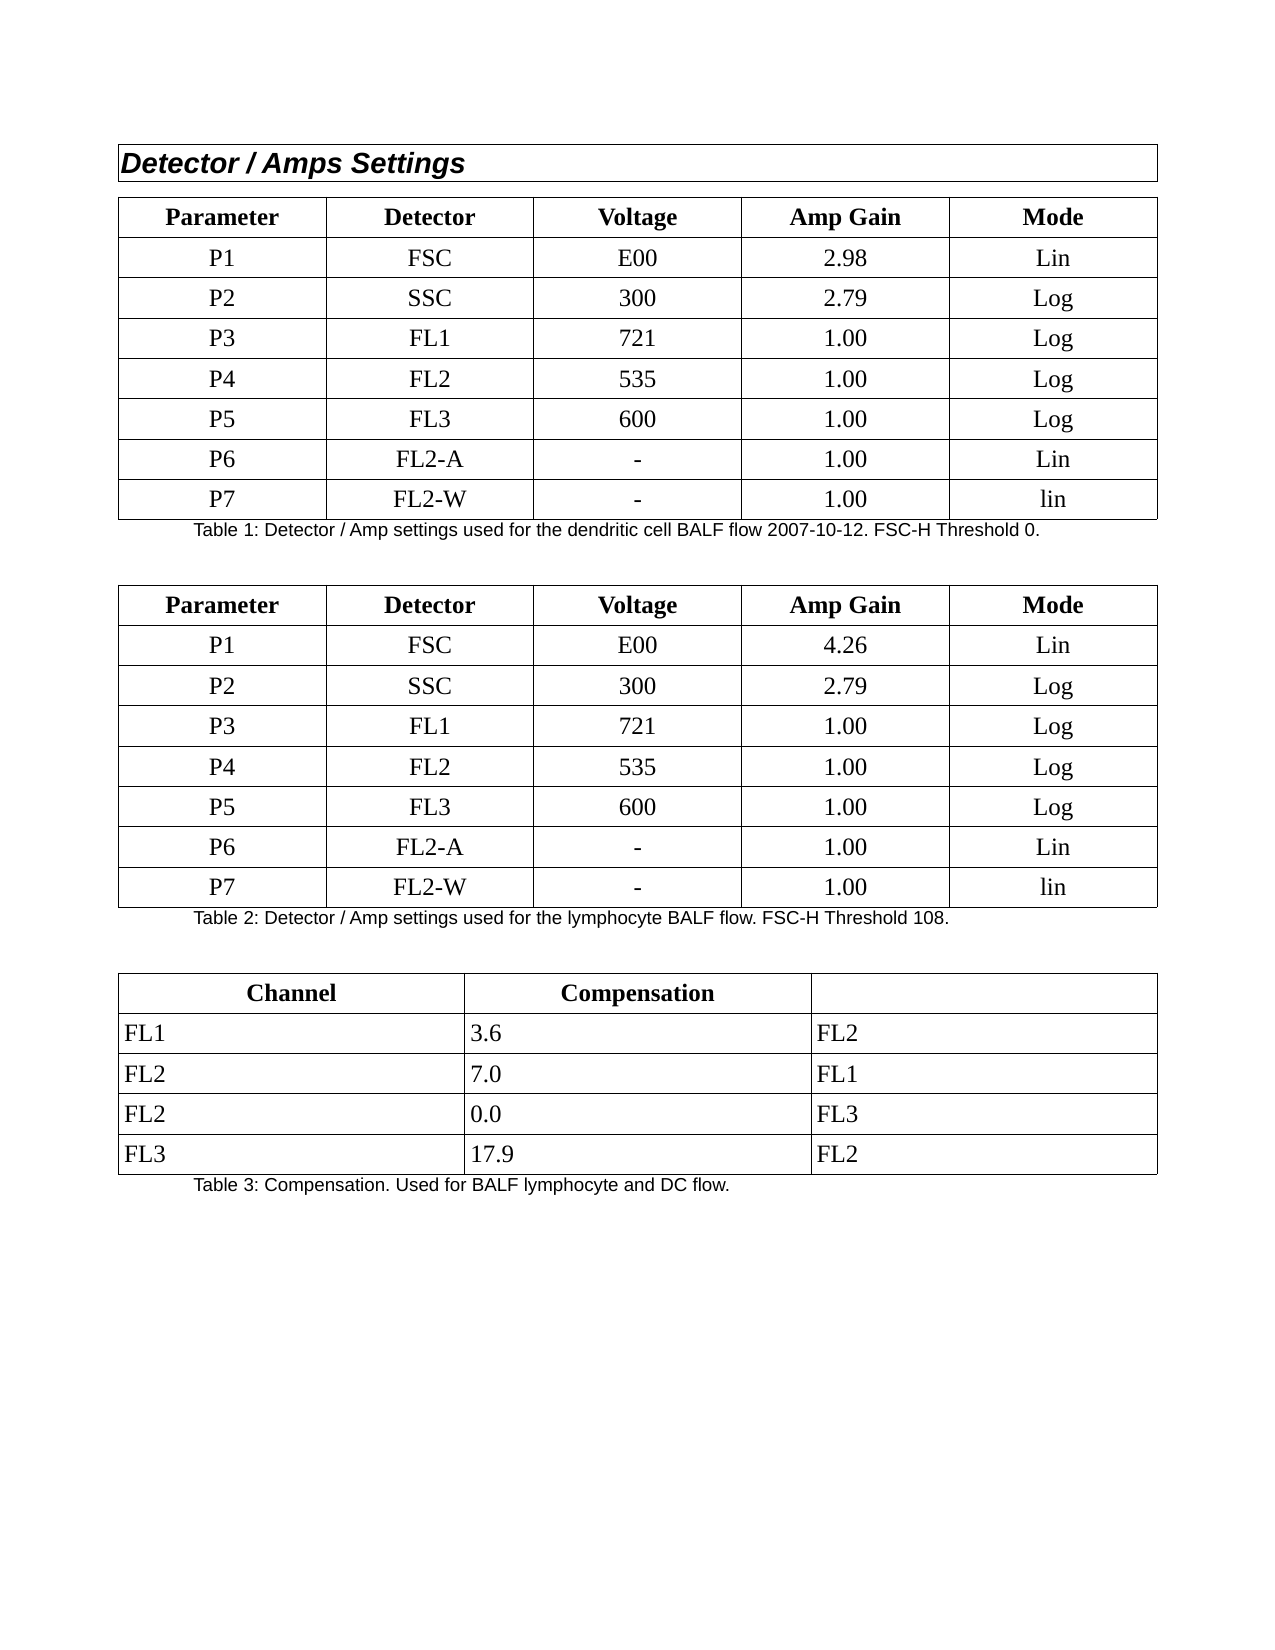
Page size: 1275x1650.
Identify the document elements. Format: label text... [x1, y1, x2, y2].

table_cell P1 [119, 626, 326, 665]
table_cell - [534, 827, 741, 867]
table_header Parameter [119, 586, 326, 625]
table_header Voltage [534, 586, 741, 625]
table_cell 1.00 [742, 319, 949, 358]
table_header Mode [950, 586, 1157, 625]
table_header Voltage [534, 198, 741, 237]
table_cell - [534, 440, 741, 479]
table_cell lin [950, 480, 1157, 519]
table_cell FL3 [327, 399, 533, 438]
table_cell 721 [534, 319, 741, 358]
table_cell Lin [950, 238, 1157, 277]
table_cell Log [950, 747, 1157, 786]
table_cell P3 [119, 706, 326, 746]
table_cell 17.9 [465, 1135, 811, 1174]
table_cell 7.0 [465, 1054, 811, 1093]
table_cell FSC [327, 238, 533, 277]
table_cell FL3 [119, 1135, 464, 1174]
subtitle Detector / Amps Settings [119, 145, 1157, 181]
table_cell - [534, 868, 741, 907]
table_cell P5 [119, 787, 326, 826]
table_cell 600 [534, 787, 741, 826]
table_cell 600 [534, 399, 741, 438]
table_cell 1.00 [742, 440, 949, 479]
table_cell P6 [119, 440, 326, 479]
table_cell E00 [534, 238, 741, 277]
table_cell E00 [534, 626, 741, 665]
table_header Detector [327, 198, 533, 237]
table_cell 721 [534, 706, 741, 746]
table_cell FL2-A [327, 440, 533, 479]
table_cell Log [950, 319, 1157, 358]
table_cell 0.0 [465, 1094, 811, 1134]
table_cell 1.00 [742, 787, 949, 826]
table_header Amp Gain [742, 586, 949, 625]
table_cell FL2-W [327, 868, 533, 907]
table_cell FL2 [119, 1094, 464, 1134]
table_header Channel [119, 974, 464, 1013]
table_header Compensation [465, 974, 811, 1013]
table_cell 2.79 [742, 666, 949, 705]
table_cell P7 [119, 480, 326, 519]
table_cell 1.00 [742, 399, 949, 438]
text Table 3: Compensation. Used for BALF lymphocyte and DC flow. [193, 1175, 1157, 1196]
table_cell 1.00 [742, 747, 949, 786]
text Table 1: Detector / Amp settings used for the dendritic cell BALF flow 2007-10-12. FSC-H Threshold 0. [193, 520, 1157, 541]
table_cell Lin [950, 827, 1157, 867]
table_cell 1.00 [742, 359, 949, 398]
table_cell FL2 [327, 359, 533, 398]
table_cell P2 [119, 666, 326, 705]
table_cell FL3 [327, 787, 533, 826]
table_cell 1.00 [742, 827, 949, 867]
table_cell Log [950, 278, 1157, 317]
table_header [812, 974, 1157, 1013]
table_header Detector [327, 586, 533, 625]
table_cell FL1 [119, 1014, 464, 1053]
table_cell P6 [119, 827, 326, 867]
table_cell P1 [119, 238, 326, 277]
table_cell 1.00 [742, 706, 949, 746]
table_cell SSC [327, 666, 533, 705]
table_cell FL3 [812, 1094, 1157, 1134]
table_cell Log [950, 666, 1157, 705]
table_cell Log [950, 399, 1157, 438]
table_cell Log [950, 706, 1157, 746]
table_header Parameter [119, 198, 326, 237]
table_cell 535 [534, 359, 741, 398]
table_cell 1.00 [742, 868, 949, 907]
table_cell P5 [119, 399, 326, 438]
table_cell P2 [119, 278, 326, 317]
text Table 2: Detector / Amp settings used for the lymphocyte BALF flow. FSC-H Threshold 108. [193, 908, 1157, 929]
table_cell FL2 [119, 1054, 464, 1093]
table_cell FSC [327, 626, 533, 665]
table_cell Lin [950, 440, 1157, 479]
table_cell P4 [119, 747, 326, 786]
table_cell - [534, 480, 741, 519]
table_cell P7 [119, 868, 326, 907]
table_cell 535 [534, 747, 741, 786]
table_cell Log [950, 787, 1157, 826]
table_cell 4.26 [742, 626, 949, 665]
table_cell 2.79 [742, 278, 949, 317]
table_cell FL2 [327, 747, 533, 786]
table_cell P3 [119, 319, 326, 358]
table_cell FL1 [812, 1054, 1157, 1093]
table_cell FL2-W [327, 480, 533, 519]
table_cell 3.6 [465, 1014, 811, 1053]
table_cell FL2 [812, 1135, 1157, 1174]
table_header Amp Gain [742, 198, 949, 237]
table_cell SSC [327, 278, 533, 317]
table_cell FL2 [812, 1014, 1157, 1053]
table_cell lin [950, 868, 1157, 907]
table_cell Log [950, 359, 1157, 398]
table_cell P4 [119, 359, 326, 398]
table_cell 300 [534, 666, 741, 705]
table_cell 300 [534, 278, 741, 317]
table_cell 2.98 [742, 238, 949, 277]
table_cell 1.00 [742, 480, 949, 519]
table_header Mode [950, 198, 1157, 237]
table_cell FL1 [327, 319, 533, 358]
table_cell FL2-A [327, 827, 533, 867]
table_cell Lin [950, 626, 1157, 665]
table_cell FL1 [327, 706, 533, 746]
